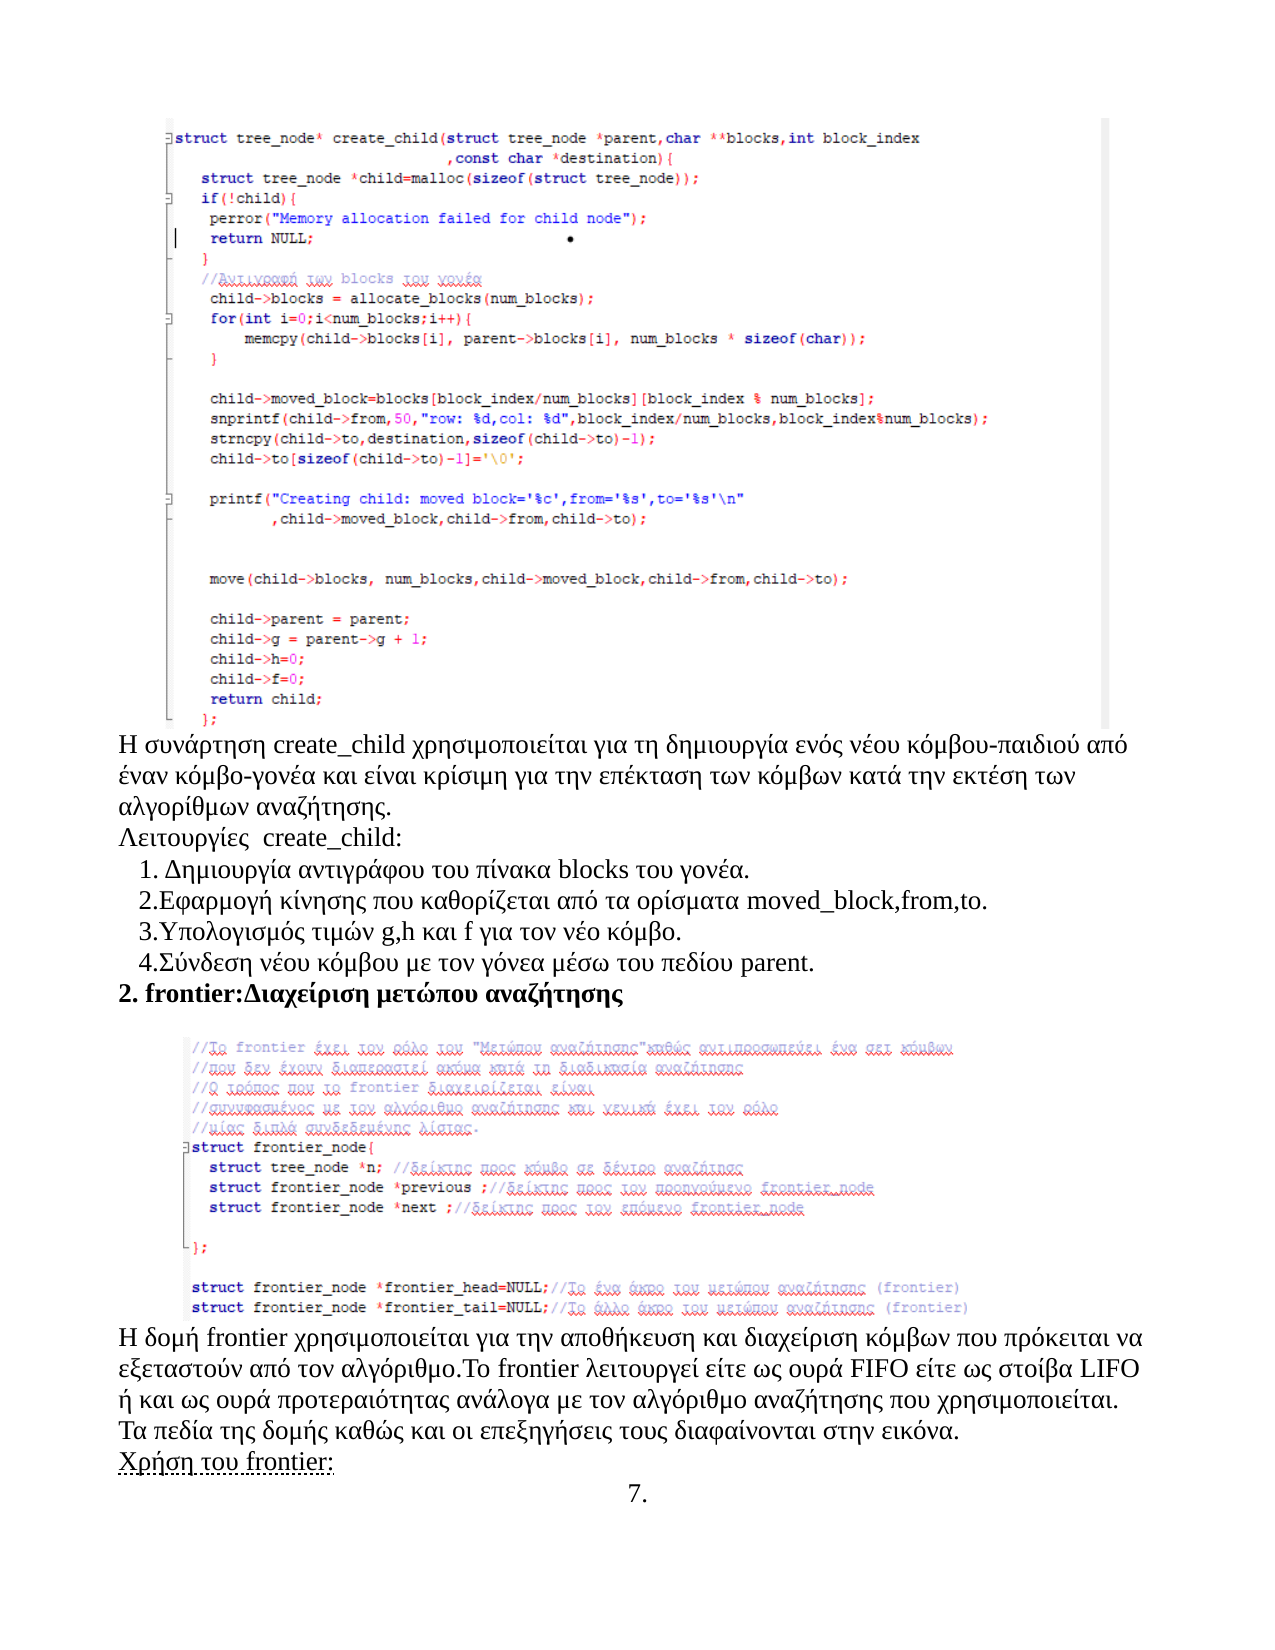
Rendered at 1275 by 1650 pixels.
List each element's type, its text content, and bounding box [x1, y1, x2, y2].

text Τα πεδία της δομής καθώς και οι επεξηγήσεις τους διαφαίνονται στην εικόνα. [118, 1414, 1157, 1446]
picture [183, 1037, 1092, 1321]
picture [165, 118, 1110, 729]
text 2.Εφαρμογή κίνησης που καθορίζεται από τα ορίσματα moved_block,from,to. [118, 884, 1157, 915]
text Λειτουργίες create_child: [118, 822, 1157, 853]
text Η δομή frontier χρησιμοποιείται για την αποθήκευση και διαχείριση κόμβων που πρόκειται να εξεταστούν από τον αλγόριθμο.Το frontier λειτουργεί είτε ως ουρά FIFO είτε ως στοίβα LIFO ή και ως ουρά προτεραιότητας ανάλογα με τον αλγόριθμο αναζήτησης που χρησιμοποιείται. [118, 1037, 1157, 1414]
text 1. Δημιουργία αντιγράφου του πίνακα blocks του γονέα. [118, 853, 1157, 884]
text Χρήση του frontier: [118, 1446, 1157, 1477]
text 7. [118, 1477, 1157, 1508]
text 2. frontier:Διαχείριση μετώπου αναζήτησης [118, 977, 1157, 1008]
text 4.Σύνδεση νέου κόμβου με τον γόνεα μέσω του πεδίου parent. [118, 946, 1157, 977]
text 3.Υπολογισμός τιμών g,h και f για τον νέο κόμβο. [118, 915, 1157, 946]
text Η συνάρτηση create_child χρησιμοποιείται για τη δημιουργία ενός νέου κόμβου-παιδιού από έναν κόμβο-γονέα και είναι κρίσιμη για την επέκταση των κόμβων κατά την εκτέση των αλγορίθμων αναζήτησης. [118, 118, 1157, 822]
